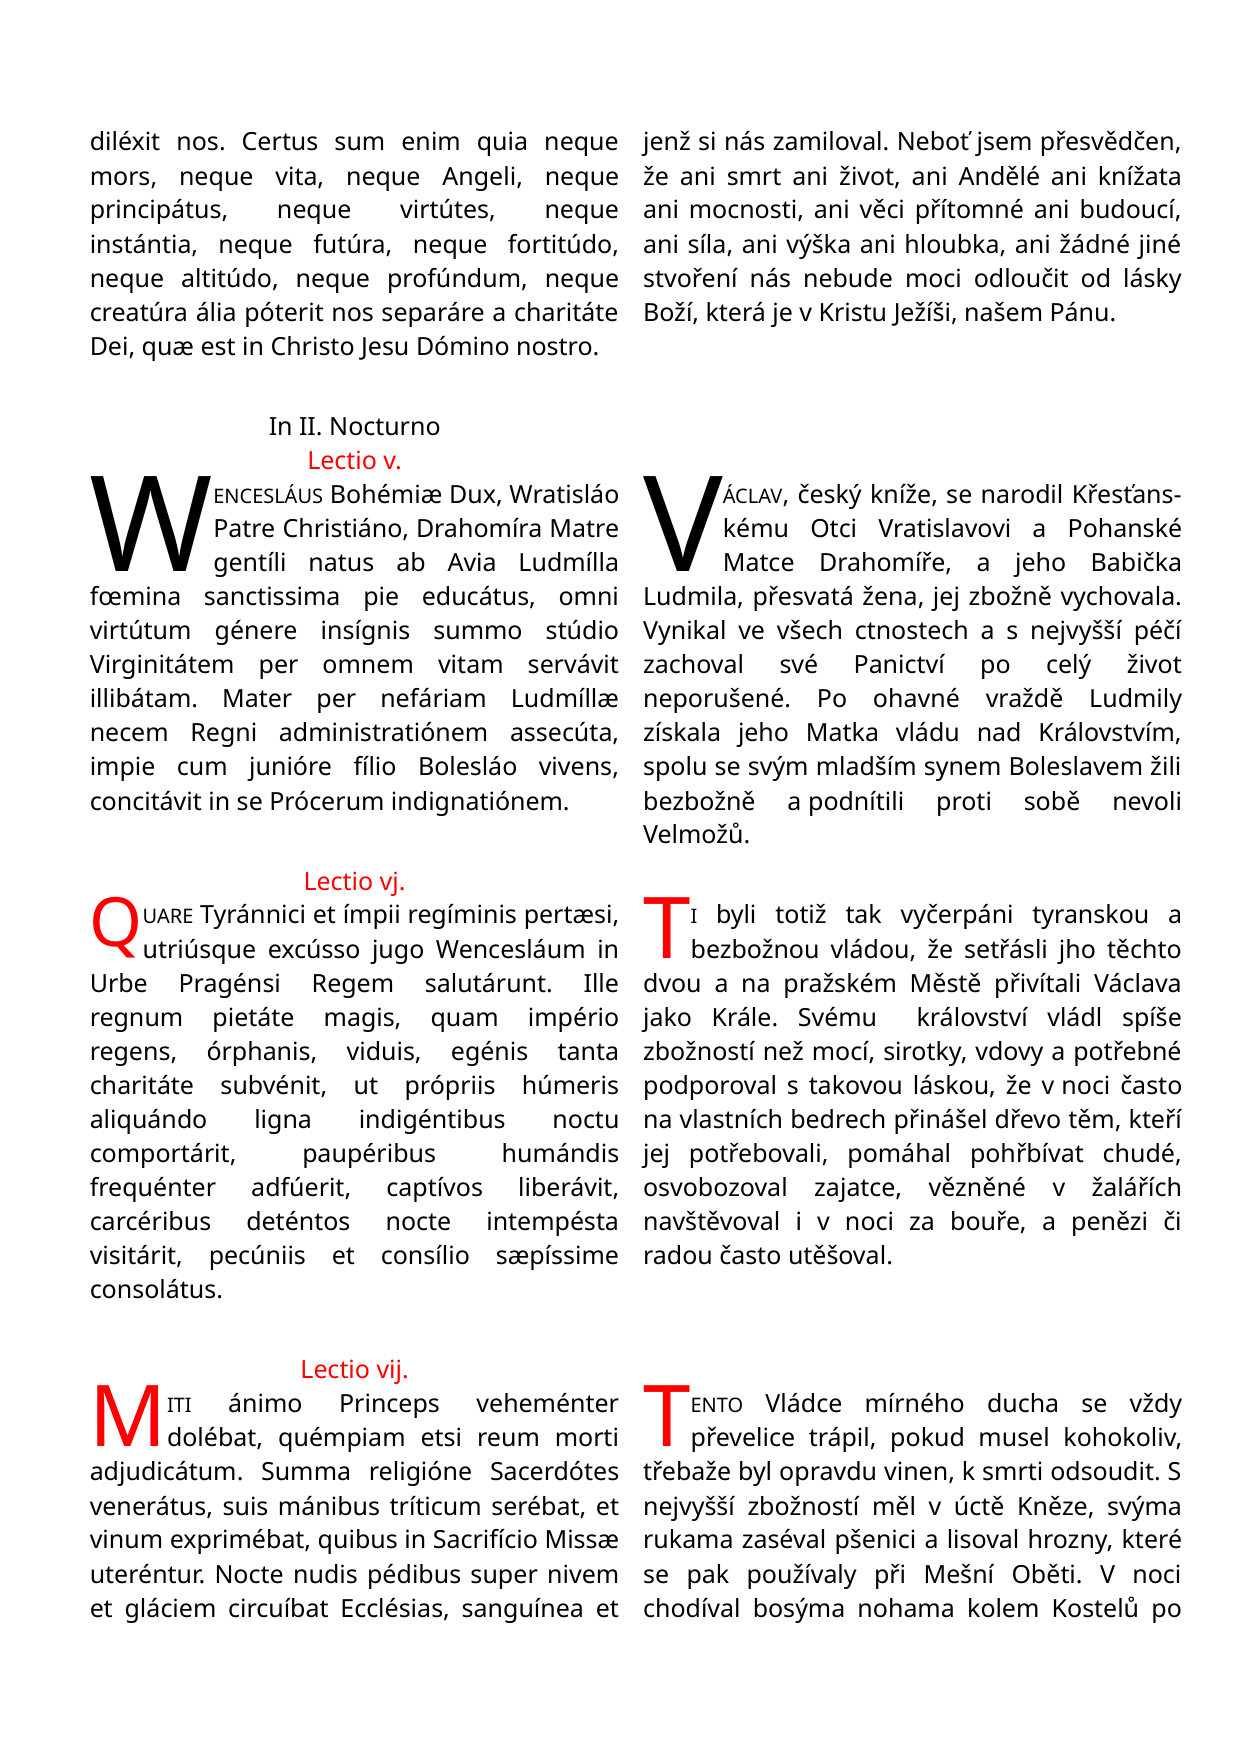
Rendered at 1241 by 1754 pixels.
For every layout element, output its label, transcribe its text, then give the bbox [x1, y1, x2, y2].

table_cell In II. Nocturno Lectio v. Wencesláus Bohémiæ Dux, Wratisláo Patre Christiáno‚ Drahomíra Matre gentíli natus ab Avia Ludmílla fœmina sanctissima pie educátus, omni virtútum génere insígnis summo stúdio Virginitátem per omnem vitam servávit illibátam. Mater per nefáriam Ludmíllæ necem Regni administratiónem assecúta, impie cum junióre fílio Bolesláo vivens, concitávit in se Prócerum indignatiónem. [78, 403, 631, 857]
table_cell Václav, český kníže, se narodil Křesťans-kému Otci Vratislavovi a Pohanské Matce Drahomíře, a jeho Babička Ludmila, pře­svatá žena, jej zbožně vychovala. Vynikal ve všech ctnostech a s nejvyšší péčí zachoval své Panictví po celý život neporušené. Po ohavné vraždě Ludmily získala jeho Matka vládu nad Královstvím, spolu se svým mladším synem Boleslavem žili bezbožně a podnítili proti sobě nevoli Velmožů. [631, 403, 1194, 857]
table_cell jenž si nás zamiloval. Neboť jsem přesvědčen, že ani smrt ani život, ani Andělé ani knížata ani mocnosti, ani věci přítomné ani budoucí, ani síla, ani výška ani hloubka, ani žádné jiné stvoření nás nebude moci odloučit od lásky Boží, která je v Kristu Ježíši, našem Pánu. [631, 118, 1194, 402]
table_cell diléxit nos. Certus sum enim quia neque mors, neque vita, neque Angeli, neque principátus, neque virtútes, neque instántia‚ neque futúra, neque fortitúdo, neque altitúdo, neque profúndum, neque creatúra ália póterit nos separáre a charitáte Dei, quæ est in Christo Jesu Dómino nostro. [78, 118, 631, 402]
table_cell Tento Vládce mírného ducha se vždy převelice trápil, pokud musel kohokoliv, třebaže byl opravdu vinen, k smrti odsoudit. S nejvyšší zbožností měl v úctě Kněze, svýma rukama zaséval pšenici a lisoval hrozny, které se pak používaly při Mešní Oběti. V noci chodíval bosýma nohama kolem Kostelů po [631, 1346, 1194, 1630]
table_cell Lectio vj. Quare Tyránnici et ímpii regíminis pertæsi, utriúsque excússo jugo Wencesláum in Urbe Pragénsi Regem salutárunt. Ille regnum pietáte magis, quam império regens, órphanis, viduis, egénis tanta charitáte subvénit, ut própriis húmeris aliquándo ligna indigéntibus noctu comportárit, paupéribus humándis frequénter adfúerit, captívos liberávit, carcéribus deténtos nocte intempésta visitárit, pecúniis et consílio sæpíssime consolátus. [78, 857, 631, 1346]
table_cell Lectio vij. Miti ánimo Princeps veheménter dolébat, quémpiam etsi reum morti adjudicátum. Summa religióne Sacerdótes venerátus, suis mánibus tríticum serébat, et vinum exprimébat, quibus in Sacrifício Missæ uteréntur. Nocte nudis pédibus super nivem et gláciem circuíbat Ecclésias, sanguínea et [78, 1346, 631, 1630]
table_cell Ti byli totiž tak vyčerpáni tyranskou a bezbož­nou vládou, že setřásli jho těchto dvou a na pražském Městě přivítali Václava jako Krále. Svému království vládl spíše zbožností než mocí, sirotky, vdovy a potřebné podporoval s takovou láskou, že v noci často na vlastních bedrech přinášel dřevo těm, kteří jej potřebovali, pomáhal pohřbívat chudé, osvobozoval zajatce, vězněné v žalářích navštěvoval i v noci za bouře, a penězi či radou často utěšoval. [631, 857, 1194, 1346]
